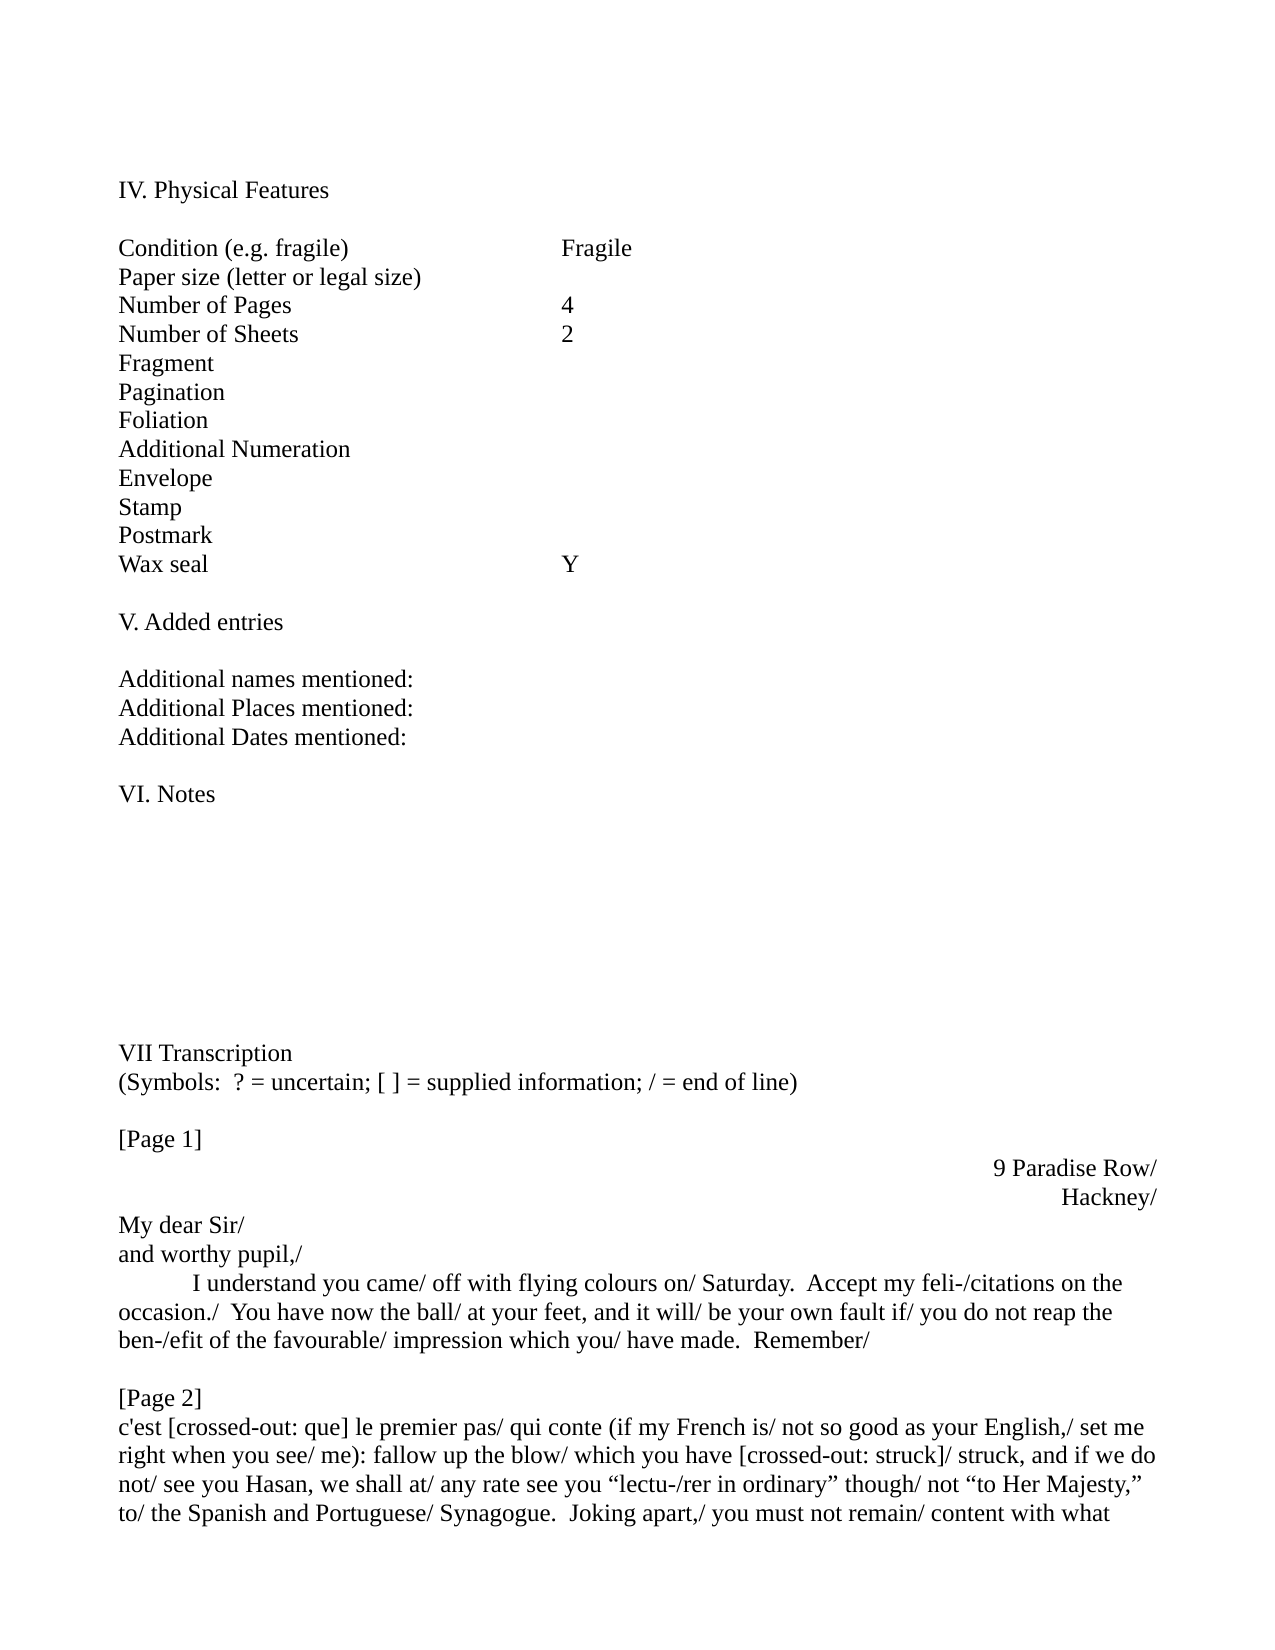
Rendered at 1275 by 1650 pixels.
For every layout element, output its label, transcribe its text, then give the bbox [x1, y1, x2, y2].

text Additional names mentioned: [118, 664, 1157, 693]
text Envelope [118, 463, 1157, 492]
text c'est [crossed-out: que] le premier pas/ qui conte (if my French is/ not so good as your English,/ set me right when you see/ me): fallow up the blow/ which you have [crossed-out: struck]/ struck, and if we do not/ see you Hasan, we shall at/ any rate see you “lectu-/rer in ordinary” though/ not “to Her Majesty,” to/ the Spanish and Portuguese/ Synagogue. Joking apart,/ you must not remain/ content with what [118, 1412, 1157, 1527]
text Fragment [118, 348, 1157, 377]
text Additional Dates mentioned: [118, 722, 1157, 751]
text My dear Sir/ [118, 1211, 1157, 1239]
text Stamp [118, 492, 1157, 521]
text Pagination [118, 377, 1157, 406]
text (Symbols: ? = uncertain; [ ] = supplied information; / = end of line) [118, 1067, 1157, 1096]
text Hackney/ [118, 1182, 1157, 1211]
text Condition (e.g. fragile) Fragile [118, 233, 1157, 262]
text Additional Numeration [118, 434, 1157, 463]
text Wax seal Y [118, 549, 1157, 578]
text Number of Pages 4 [118, 291, 1157, 319]
text VI. Notes [118, 779, 1157, 808]
text IV. Physical Features [118, 176, 1157, 204]
text Foliation [118, 406, 1157, 434]
text Number of Sheets 2 [118, 319, 1157, 348]
text [Page 1] [118, 1124, 1157, 1153]
text V. Added entries [118, 607, 1157, 636]
text [Page 2] [118, 1383, 1157, 1412]
text Postmark [118, 521, 1157, 549]
text 9 Paradise Row/ [118, 1153, 1157, 1182]
text I understand you came/ off with flying colours on/ Saturday. Accept my feli-/citations on the occasion./ You have now the ball/ at your feet, and it will/ be your own fault if/ you do not reap the ben-/efit of the favourable/ impression which you/ have made. Remember/ [118, 1268, 1157, 1354]
text Paper size (letter or legal size) [118, 262, 1157, 291]
text Additional Places mentioned: [118, 693, 1157, 722]
text and worthy pupil,/ [118, 1239, 1157, 1268]
text VII Transcription [118, 1038, 1157, 1067]
